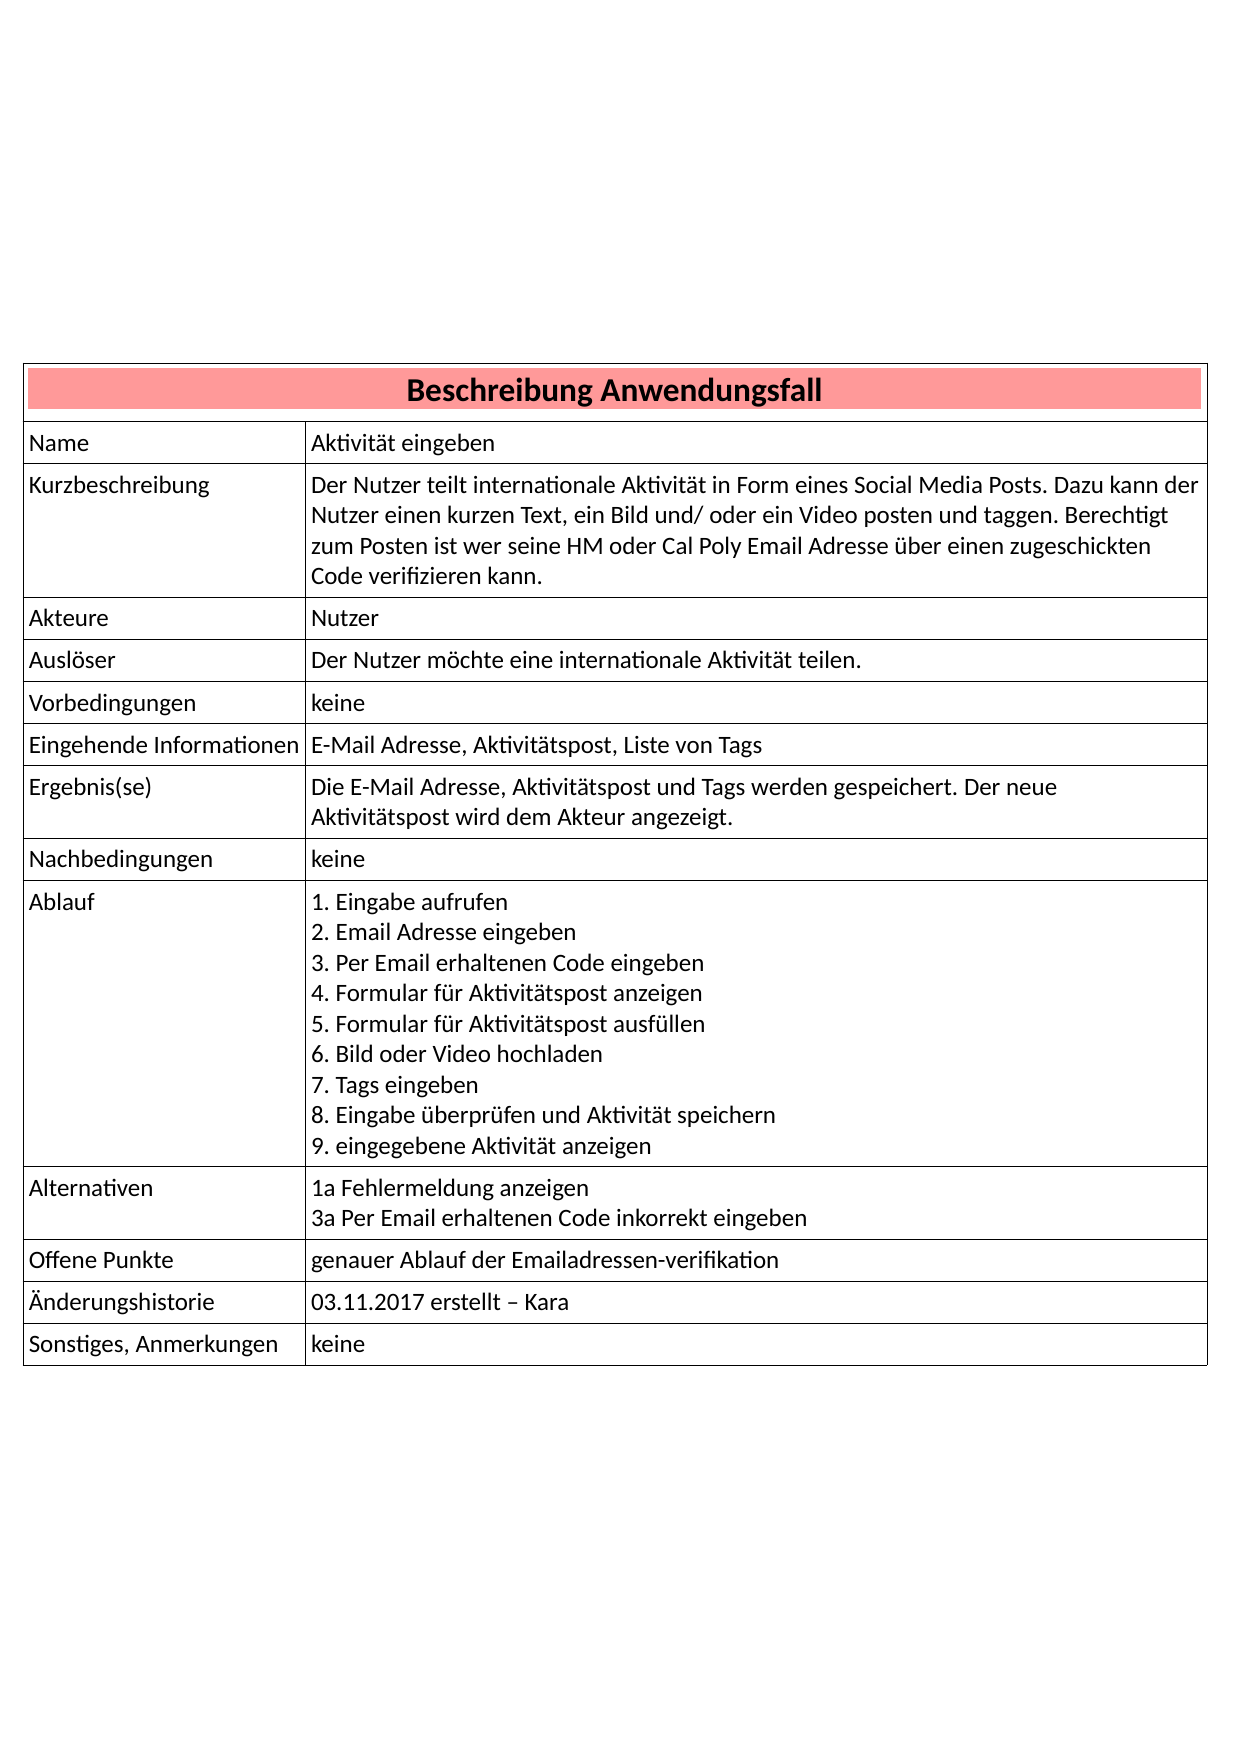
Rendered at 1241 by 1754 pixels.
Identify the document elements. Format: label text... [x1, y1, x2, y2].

table_cell genauer Ablauf der Emailadressen-verifikation [306, 1240, 1207, 1281]
table_cell Alternativen [24, 1167, 305, 1239]
table_cell Kurzbeschreibung [24, 464, 305, 597]
table_cell keine [306, 682, 1207, 723]
table_cell Ergebnis(se) [24, 766, 305, 838]
table_cell Offene Punkte [24, 1240, 305, 1281]
table_header Beschreibung Anwendungsfall [24, 364, 1207, 421]
table_cell Eingehende Informationen [24, 724, 305, 765]
table_cell keine [306, 1324, 1207, 1365]
table_cell keine [306, 839, 1207, 880]
table_cell Vorbedingungen [24, 682, 305, 723]
table_cell E-Mail Adresse, Aktivitätspost, Liste von Tags [306, 724, 1207, 765]
table_cell 03.11.2017 erstellt – Kara [306, 1282, 1207, 1323]
table_cell Änderungshistorie [24, 1282, 305, 1323]
table_cell Ablauf [24, 881, 305, 1166]
table_cell Akteure [24, 598, 305, 639]
table_cell Auslöser [24, 640, 305, 681]
table_cell Der Nutzer teilt internationale Aktivität in Form eines Social Media Posts. Dazu kann der Nutzer einen kurzen Text, ein Bild und/ oder ein Video posten und taggen. Berechtigt zum Posten ist wer seine HM oder Cal Poly Email Adresse über einen zugeschickten Code verifizieren kann. [306, 464, 1207, 597]
table_header Aktivität eingeben [306, 422, 1207, 463]
table_cell 1a Fehlermeldung anzeigen 3a Per Email erhaltenen Code inkorrekt eingeben [306, 1167, 1207, 1239]
table_cell Nutzer [306, 598, 1207, 639]
table_cell Die E-Mail Adresse, Aktivitätspost und Tags werden gespeichert. Der neue Aktivitätspost wird dem Akteur angezeigt. [306, 766, 1207, 838]
table_header Name [24, 422, 305, 463]
table_cell Der Nutzer möchte eine internationale Aktivität teilen. [306, 640, 1207, 681]
table_cell Sonstiges, Anmerkungen [24, 1324, 305, 1365]
table_cell Nachbedingungen [24, 839, 305, 880]
table_cell 1. Eingabe aufrufen 2. Email Adresse eingeben 3. Per Email erhaltenen Code eingeben 4. Formular für Aktivitätspost anzeigen 5. Formular für Aktivitätspost ausfüllen 6. Bild oder Video hochladen 7. Tags eingeben 8. Eingabe überprüfen und Aktivität speichern 9. eingegebene Aktivität anzeigen [306, 881, 1207, 1166]
